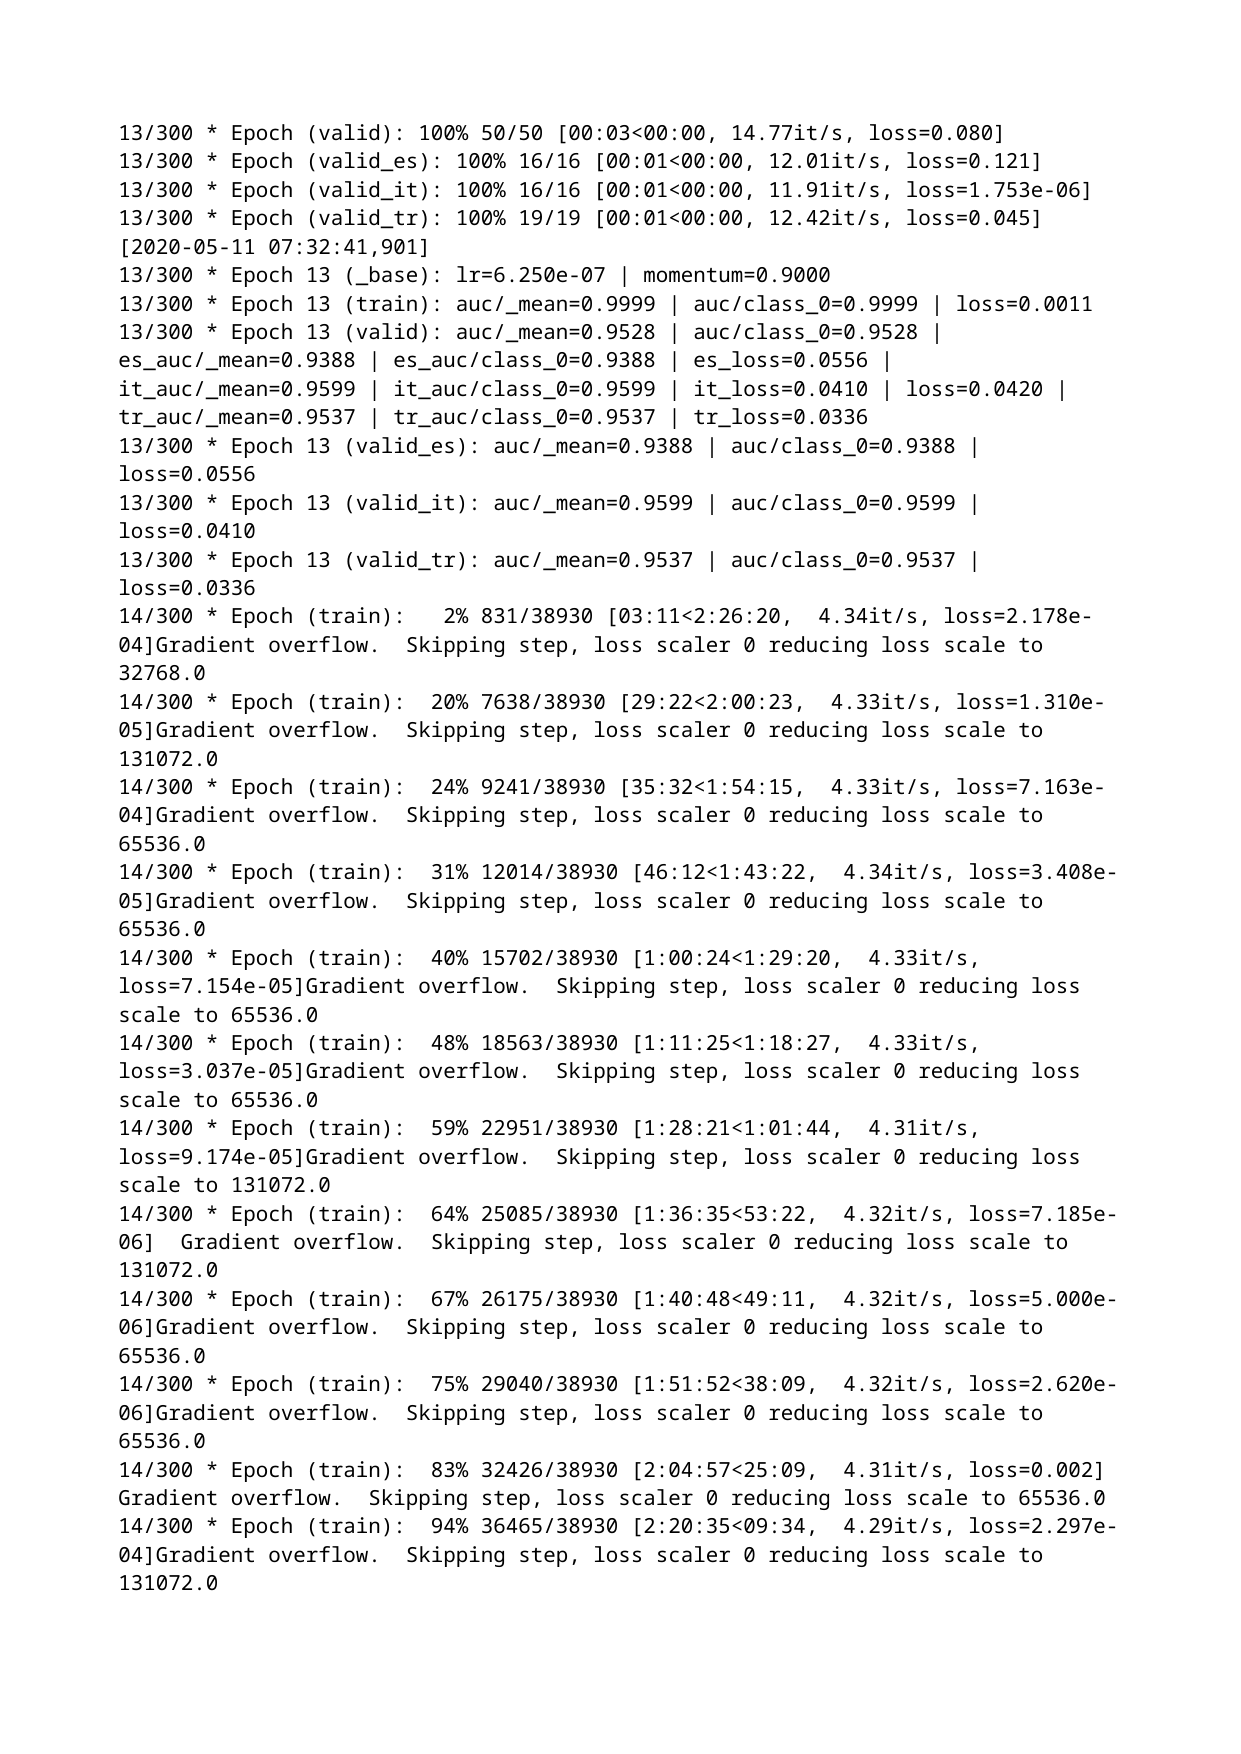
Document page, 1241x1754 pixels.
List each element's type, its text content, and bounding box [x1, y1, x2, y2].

text 13/300 * Epoch (valid_tr): 100% 19/19 [00:01<00:00, 12.42it/s, loss=0.045] [118, 203, 1122, 232]
text 14/300 * Epoch (train): 67% 26175/38930 [1:40:48<49:11, 4.32it/s, loss=5.000e-06]Gradient overflow. Skipping step, loss scaler 0 reducing loss scale to 65536.0 [118, 1284, 1122, 1369]
text 14/300 * Epoch (train): 24% 9241/38930 [35:32<1:54:15, 4.33it/s, loss=7.163e-04]Gradient overflow. Skipping step, loss scaler 0 reducing loss scale to 65536.0 [118, 772, 1122, 857]
text 14/300 * Epoch (train): 20% 7638/38930 [29:22<2:00:23, 4.33it/s, loss=1.310e-05]Gradient overflow. Skipping step, loss scaler 0 reducing loss scale to 131072.0 [118, 687, 1122, 772]
text 14/300 * Epoch (train): 75% 29040/38930 [1:51:52<38:09, 4.32it/s, loss=2.620e-06]Gradient overflow. Skipping step, loss scaler 0 reducing loss scale to 65536.0 [118, 1369, 1122, 1455]
text [2020-05-11 07:32:41,901] [118, 232, 1122, 260]
text 14/300 * Epoch (train): 94% 36465/38930 [2:20:35<09:34, 4.29it/s, loss=2.297e-04]Gradient overflow. Skipping step, loss scaler 0 reducing loss scale to 131072.0 [118, 1512, 1122, 1597]
text 14/300 * Epoch (train): 64% 25085/38930 [1:36:35<53:22, 4.32it/s, loss=7.185e-06] Gradient overflow. Skipping step, loss scaler 0 reducing loss scale to 131072.0 [118, 1199, 1122, 1284]
text 14/300 * Epoch (train): 59% 22951/38930 [1:28:21<1:01:44, 4.31it/s, loss=9.174e-05]Gradient overflow. Skipping step, loss scaler 0 reducing loss scale to 131072.0 [118, 1113, 1122, 1199]
text 13/300 * Epoch 13 (valid_tr): auc/_mean=0.9537 | auc/class_0=0.9537 | loss=0.0336 [118, 545, 1122, 602]
text 13/300 * Epoch 13 (_base): lr=6.250e-07 | momentum=0.9000 [118, 260, 1122, 289]
text 14/300 * Epoch (train): 40% 15702/38930 [1:00:24<1:29:20, 4.33it/s, loss=7.154e-05]Gradient overflow. Skipping step, loss scaler 0 reducing loss scale to 65536.0 [118, 943, 1122, 1028]
text 14/300 * Epoch (train): 2% 831/38930 [03:11<2:26:20, 4.34it/s, loss=2.178e-04]Gradient overflow. Skipping step, loss scaler 0 reducing loss scale to 32768.0 [118, 602, 1122, 687]
text 14/300 * Epoch (train): 48% 18563/38930 [1:11:25<1:18:27, 4.33it/s, loss=3.037e-05]Gradient overflow. Skipping step, loss scaler 0 reducing loss scale to 65536.0 [118, 1028, 1122, 1113]
text 13/300 * Epoch 13 (train): auc/_mean=0.9999 | auc/class_0=0.9999 | loss=0.0011 [118, 289, 1122, 317]
text 13/300 * Epoch 13 (valid_it): auc/_mean=0.9599 | auc/class_0=0.9599 | loss=0.0410 [118, 488, 1122, 545]
text 13/300 * Epoch (valid): 100% 50/50 [00:03<00:00, 14.77it/s, loss=0.080] [118, 118, 1122, 147]
text 13/300 * Epoch (valid_es): 100% 16/16 [00:01<00:00, 12.01it/s, loss=0.121] [118, 147, 1122, 175]
text 14/300 * Epoch (train): 83% 32426/38930 [2:04:57<25:09, 4.31it/s, loss=0.002] Gradient overflow. Skipping step, loss scaler 0 reducing loss scale to 65536.0 [118, 1455, 1122, 1512]
text 13/300 * Epoch 13 (valid): auc/_mean=0.9528 | auc/class_0=0.9528 | es_auc/_mean=0.9388 | es_auc/class_0=0.9388 | es_loss=0.0556 | it_auc/_mean=0.9599 | it_auc/class_0=0.9599 | it_loss=0.0410 | loss=0.0420 | tr_auc/_mean=0.9537 | tr_auc/class_0=0.9537 | tr_loss=0.0336 [118, 317, 1122, 431]
text 13/300 * Epoch (valid_it): 100% 16/16 [00:01<00:00, 11.91it/s, loss=1.753e-06] [118, 175, 1122, 203]
text 14/300 * Epoch (train): 31% 12014/38930 [46:12<1:43:22, 4.34it/s, loss=3.408e-05]Gradient overflow. Skipping step, loss scaler 0 reducing loss scale to 65536.0 [118, 857, 1122, 943]
text 13/300 * Epoch 13 (valid_es): auc/_mean=0.9388 | auc/class_0=0.9388 | loss=0.0556 [118, 431, 1122, 488]
